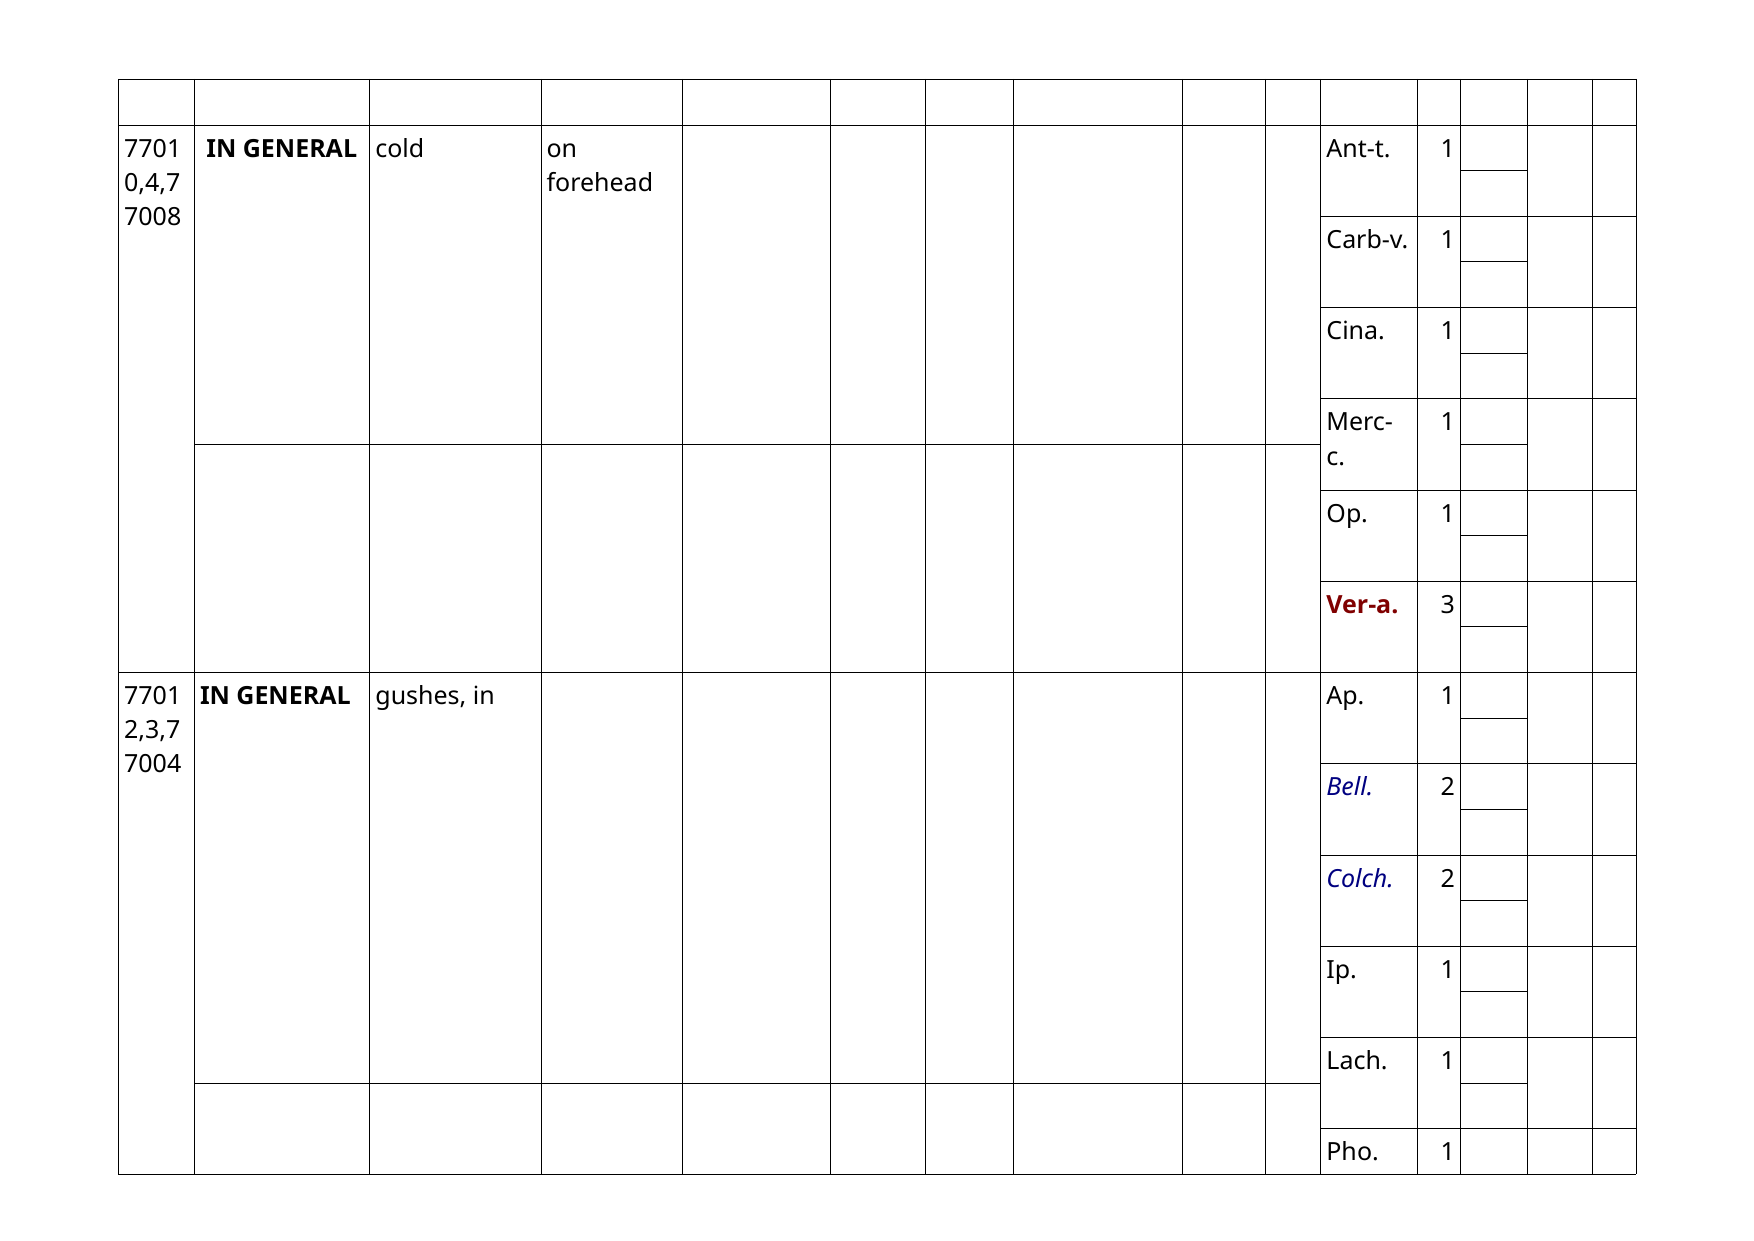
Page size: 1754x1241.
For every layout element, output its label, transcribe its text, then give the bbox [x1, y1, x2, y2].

table_cell [1461, 308, 1527, 353]
table_cell 2 [1418, 764, 1460, 854]
table_cell 1 [1418, 491, 1460, 581]
table_cell on forehead [542, 126, 682, 444]
table_cell Op. [1321, 491, 1417, 581]
table_cell [683, 445, 830, 672]
table_cell [1418, 80, 1460, 124]
table_cell [1593, 80, 1636, 124]
table_cell [1461, 992, 1527, 1037]
table_cell Ant-t. [1321, 126, 1417, 216]
table_cell [1528, 126, 1592, 216]
table_cell Ver-a. [1321, 582, 1417, 672]
table_cell [1183, 126, 1265, 444]
table_cell [926, 126, 1013, 444]
table_cell [1461, 80, 1527, 124]
table_cell [1528, 1038, 1592, 1128]
table_cell [831, 80, 925, 124]
table_cell [926, 445, 1013, 672]
table_cell [1014, 673, 1182, 1083]
table_cell [1528, 491, 1592, 581]
table_cell [1593, 399, 1636, 489]
table_cell [1461, 901, 1527, 946]
table_cell [1183, 673, 1265, 1083]
table_cell [542, 1084, 682, 1174]
table_cell [1593, 1038, 1636, 1128]
table_cell [1461, 1084, 1527, 1128]
table_cell Colch. [1321, 856, 1417, 946]
table_cell [1461, 217, 1527, 261]
table_cell 1 [1418, 217, 1460, 307]
table_cell [1528, 947, 1592, 1037]
table_cell [1528, 217, 1592, 307]
table_cell [1461, 719, 1527, 763]
table_cell Bell. [1321, 764, 1417, 854]
table_cell [831, 126, 925, 444]
table_cell [1528, 856, 1592, 946]
table_cell [1528, 582, 1592, 672]
table_cell [1321, 80, 1417, 124]
table_cell [542, 445, 682, 672]
table_cell Ip. [1321, 947, 1417, 1037]
table_cell [1014, 126, 1182, 444]
table_cell in general [195, 126, 369, 444]
table_cell [1593, 491, 1636, 581]
table_cell [926, 80, 1013, 124]
table_cell [1014, 445, 1182, 672]
table_cell [1528, 673, 1592, 763]
table_cell [1461, 399, 1527, 444]
table_cell [542, 673, 682, 1083]
table_cell [1461, 126, 1527, 170]
table_cell [1461, 1038, 1527, 1083]
table_cell [1461, 445, 1527, 489]
table_cell [1593, 308, 1636, 398]
table_cell 1 [1418, 673, 1460, 763]
table_cell [370, 80, 541, 124]
table_cell Merc-c. [1321, 399, 1417, 489]
table_cell [1461, 536, 1527, 581]
table_cell in general [195, 673, 369, 1083]
table_cell 1 [1418, 1129, 1460, 1174]
table_cell [1461, 354, 1527, 398]
table_cell [1266, 80, 1320, 124]
table_cell [370, 1084, 541, 1174]
table_cell 1 [1418, 399, 1460, 489]
table_cell [1461, 262, 1527, 307]
table_cell 3 [1418, 582, 1460, 672]
table_cell [1014, 80, 1182, 124]
table_cell [1266, 673, 1320, 1083]
table_cell [1528, 308, 1592, 398]
table_cell [1461, 1129, 1527, 1174]
table_cell [119, 80, 194, 124]
table_cell [831, 1084, 925, 1174]
table_cell [831, 445, 925, 672]
table_cell [1461, 810, 1527, 854]
table_cell 1 [1418, 947, 1460, 1037]
table_cell Carb-v. [1321, 217, 1417, 307]
table_cell 2 [1418, 856, 1460, 946]
table_cell [831, 673, 925, 1083]
table_cell [926, 673, 1013, 1083]
table_cell [1593, 764, 1636, 854]
table_cell [1183, 1084, 1265, 1174]
table_cell [1461, 947, 1527, 991]
table_cell Cina. [1321, 308, 1417, 398]
table_cell [1593, 582, 1636, 672]
table_cell [1461, 491, 1527, 535]
table_cell [1183, 445, 1265, 672]
table_cell 1 [1418, 126, 1460, 216]
table_cell [1461, 856, 1527, 900]
table_cell [1528, 764, 1592, 854]
table_cell [370, 445, 541, 672]
table_cell [683, 126, 830, 444]
table_cell [195, 445, 369, 672]
table_cell [1461, 582, 1527, 626]
table_cell [195, 80, 369, 124]
table_cell [1593, 673, 1636, 763]
table_cell [1593, 856, 1636, 946]
table_cell [1528, 399, 1592, 489]
table_cell [1266, 1084, 1320, 1174]
table_cell Ap. [1321, 673, 1417, 763]
table_cell [1593, 1129, 1636, 1174]
table_cell [195, 1084, 369, 1174]
table_cell [1266, 445, 1320, 672]
table_cell Pho. [1321, 1129, 1417, 1174]
table_cell [1014, 1084, 1182, 1174]
table_cell [683, 673, 830, 1083]
table_cell [683, 80, 830, 124]
table_cell cold [370, 126, 541, 444]
table_cell 1 [1418, 1038, 1460, 1128]
table_cell [1266, 126, 1320, 444]
table_cell [1593, 947, 1636, 1037]
table_cell [1593, 126, 1636, 216]
table_cell [1528, 80, 1592, 124]
table_cell [1461, 171, 1527, 216]
table_cell [1183, 80, 1265, 124]
table_cell [683, 1084, 830, 1174]
table_cell [542, 80, 682, 124]
table_cell [1461, 627, 1527, 672]
table_cell [1461, 673, 1527, 718]
table_cell 1 [1418, 308, 1460, 398]
table_cell 77010,4,77008 [119, 126, 194, 672]
table_cell [1528, 1129, 1592, 1174]
table_cell [1593, 217, 1636, 307]
table_cell [1461, 764, 1527, 809]
table_cell 77012,3,77004 [119, 673, 194, 1174]
table_cell gushes, in [370, 673, 541, 1083]
table_cell Lach. [1321, 1038, 1417, 1128]
table_cell [926, 1084, 1013, 1174]
